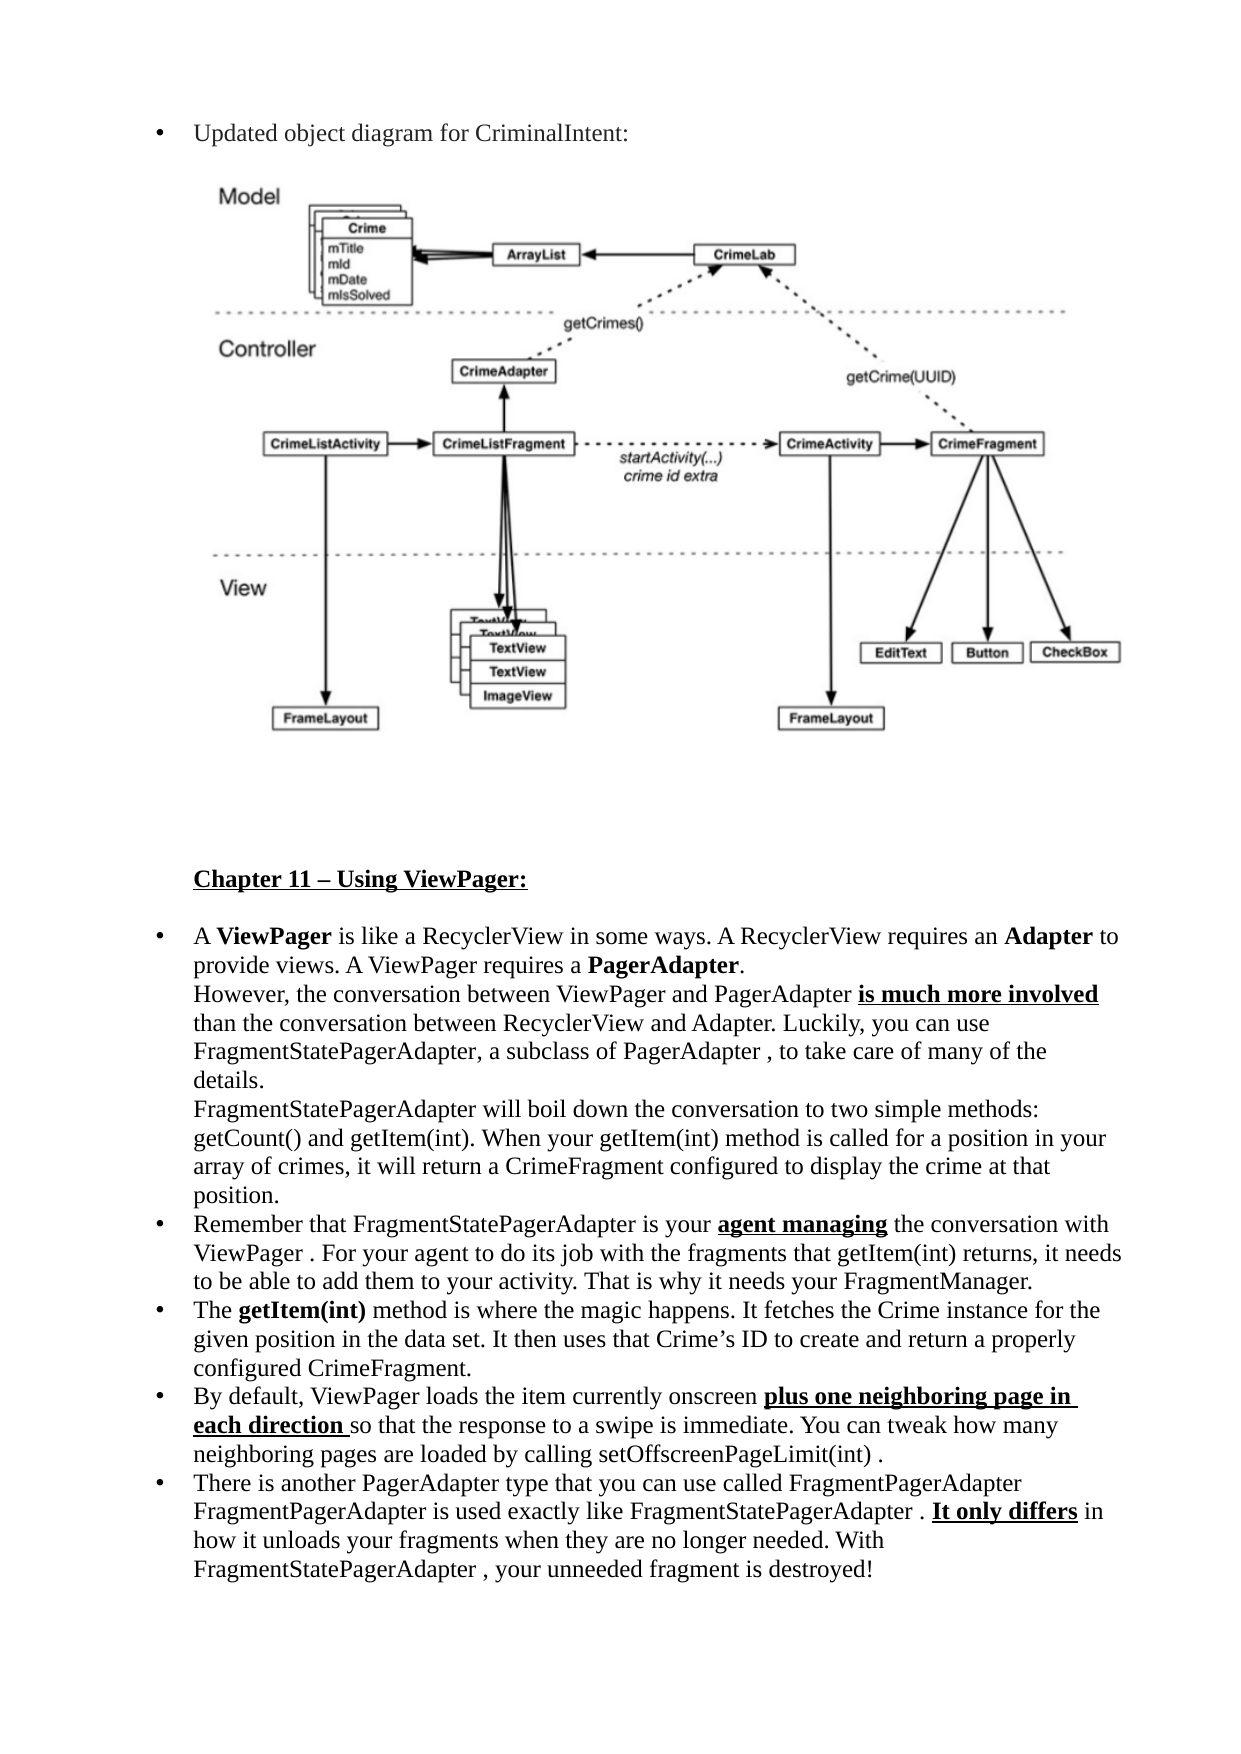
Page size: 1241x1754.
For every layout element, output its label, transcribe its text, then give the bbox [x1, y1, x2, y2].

picture [206, 178, 1137, 749]
list Chapter 11 – Using ViewPager: [156, 864, 1122, 893]
list Updated object diagram for CriminalIntent: [156, 118, 1122, 176]
list There is another PagerAdapter type that you can use called FragmentPagerAdapter FragmentPagerAdapter is used exactly like FragmentStatePagerAdapter . It only differs in how it unloads your fragments when they are no longer needed. With FragmentStatePagerAdapter , your unneeded fragment is destroyed! [156, 1468, 1122, 1583]
list The getItem(int) method is where the magic happens. It fetches the Crime instance for the given position in the data set. It then uses that Crime’s ID to create and return a properly configured CrimeFragment. [156, 1295, 1122, 1381]
list By default, ViewPager loads the item currently onscreen plus one neighboring page in each direction so that the response to a swipe is immediate. You can tweak how many neighboring pages are loaded by calling setOffscreenPageLimit(int) . [156, 1381, 1122, 1468]
list However, the conversation between ViewPager and PagerAdapter is much more involved than the conversation between RecyclerView and Adapter. Luckily, you can use FragmentStatePagerAdapter, a subclass of PagerAdapter , to take care of many of the details. FragmentStatePagerAdapter will boil down the conversation to two simple methods: getCount() and getItem(int). When your getItem(int) method is called for a position in your array of crimes, it will return a CrimeFragment configured to display the crime at that position. [156, 979, 1122, 1209]
list A ViewPager is like a RecyclerView in some ways. A RecyclerView requires an Adapter to provide views. A ViewPager requires a PagerAdapter. [156, 921, 1122, 979]
list Remember that FragmentStatePagerAdapter is your agent managing the conversation with ViewPager . For your agent to do its job with the fragments that getItem(int) returns, it needs to be able to add them to your activity. That is why it needs your FragmentManager. [156, 1209, 1122, 1295]
